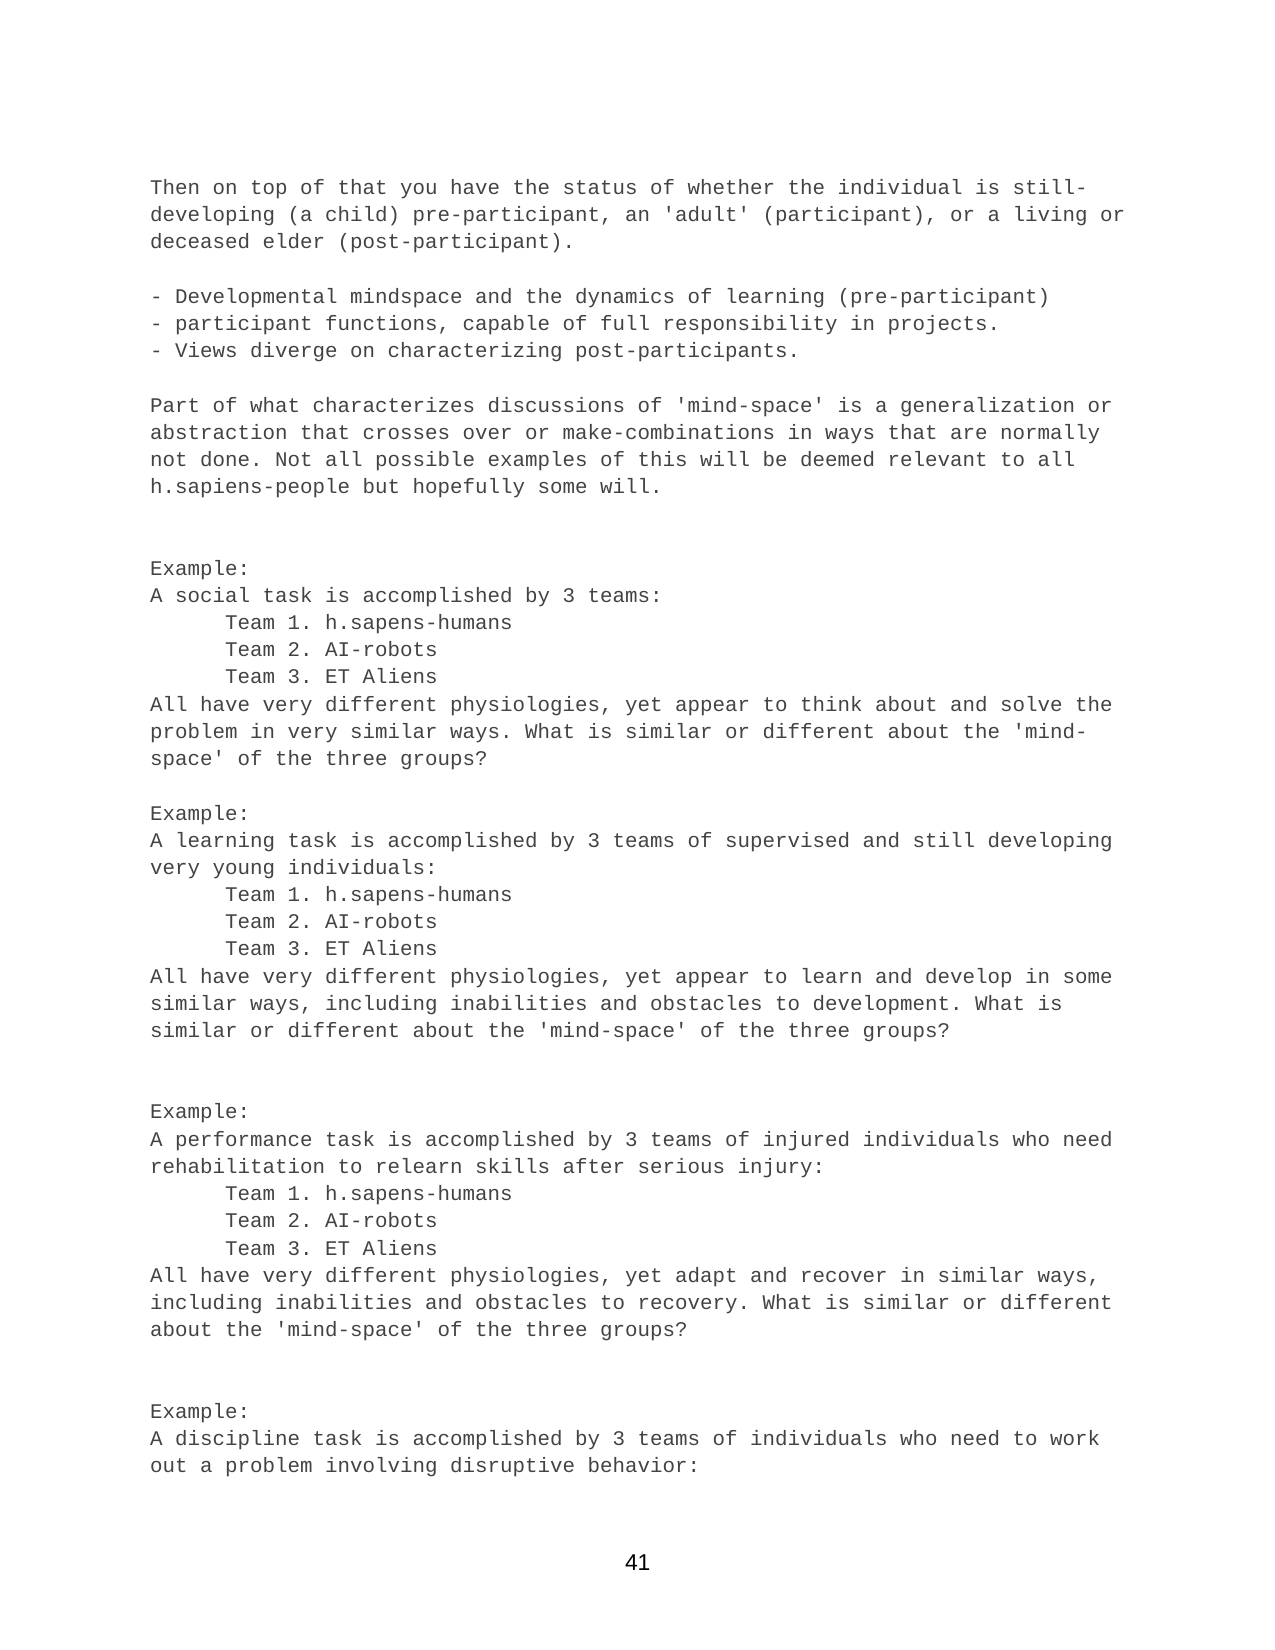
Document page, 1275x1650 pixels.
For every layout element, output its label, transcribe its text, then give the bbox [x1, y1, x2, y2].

text Team 2. AI-robots [225, 639, 1125, 663]
text Team 1. h.sapens-humans [225, 612, 1125, 636]
text Team 2. AI-robots [225, 911, 1125, 935]
text Example: [150, 1401, 1125, 1424]
text Team 3. ET Aliens [225, 1237, 1125, 1261]
text Team 3. ET Aliens [225, 667, 1125, 690]
text Team 1. h.sapens-humans [225, 884, 1125, 908]
text - participant functions, capable of full responsibility in projects. [150, 313, 1125, 337]
text All have very different physiologies, yet appear to learn and develop in some similar ways, including inabilities and obstacles to development. What is similar or different about the 'mind-space' of the three groups? [150, 966, 1125, 1044]
text Example: [150, 1102, 1125, 1125]
text All have very different physiologies, yet appear to think about and solve the problem in very similar ways. What is similar or different about the 'mind-space' of the three groups? [150, 694, 1125, 772]
text Example: [150, 802, 1125, 826]
text Team 2. AI-robots [225, 1210, 1125, 1234]
text A performance task is accomplished by 3 teams of injured individuals who need rehabilitation to relearn skills after serious injury: [150, 1129, 1125, 1179]
text Example: [150, 558, 1125, 581]
text - Developmental mindspace and the dynamics of learning (pre-participant) [150, 286, 1125, 309]
text Team 1. h.sapens-humans [225, 1183, 1125, 1207]
text A social task is accomplished by 3 teams: [150, 585, 1125, 609]
text Then on top of that you have the status of whether the individual is still-developing (a child) pre-participant, an 'adult' (participant), or a living or deceased elder (post-participant). [150, 177, 1125, 255]
text A discipline task is accomplished by 3 teams of individuals who need to work out a problem involving disruptive behavior: [150, 1428, 1125, 1479]
text A learning task is accomplished by 3 teams of supervised and still developing very young individuals: [150, 830, 1125, 881]
text All have very different physiologies, yet adapt and recover in similar ways, including inabilities and obstacles to recovery. What is similar or different about the 'mind-space' of the three groups? [150, 1265, 1125, 1343]
text Part of what characterizes discussions of 'mind-space' is a generalization or abstraction that crosses over or make-combinations in ways that are normally not done. Not all possible examples of this will be deemed relevant to all h.sapiens-people but hopefully some will. [150, 395, 1125, 500]
text - Views diverge on characterizing post-participants. [150, 340, 1125, 364]
text Team 3. ET Aliens [225, 938, 1125, 962]
